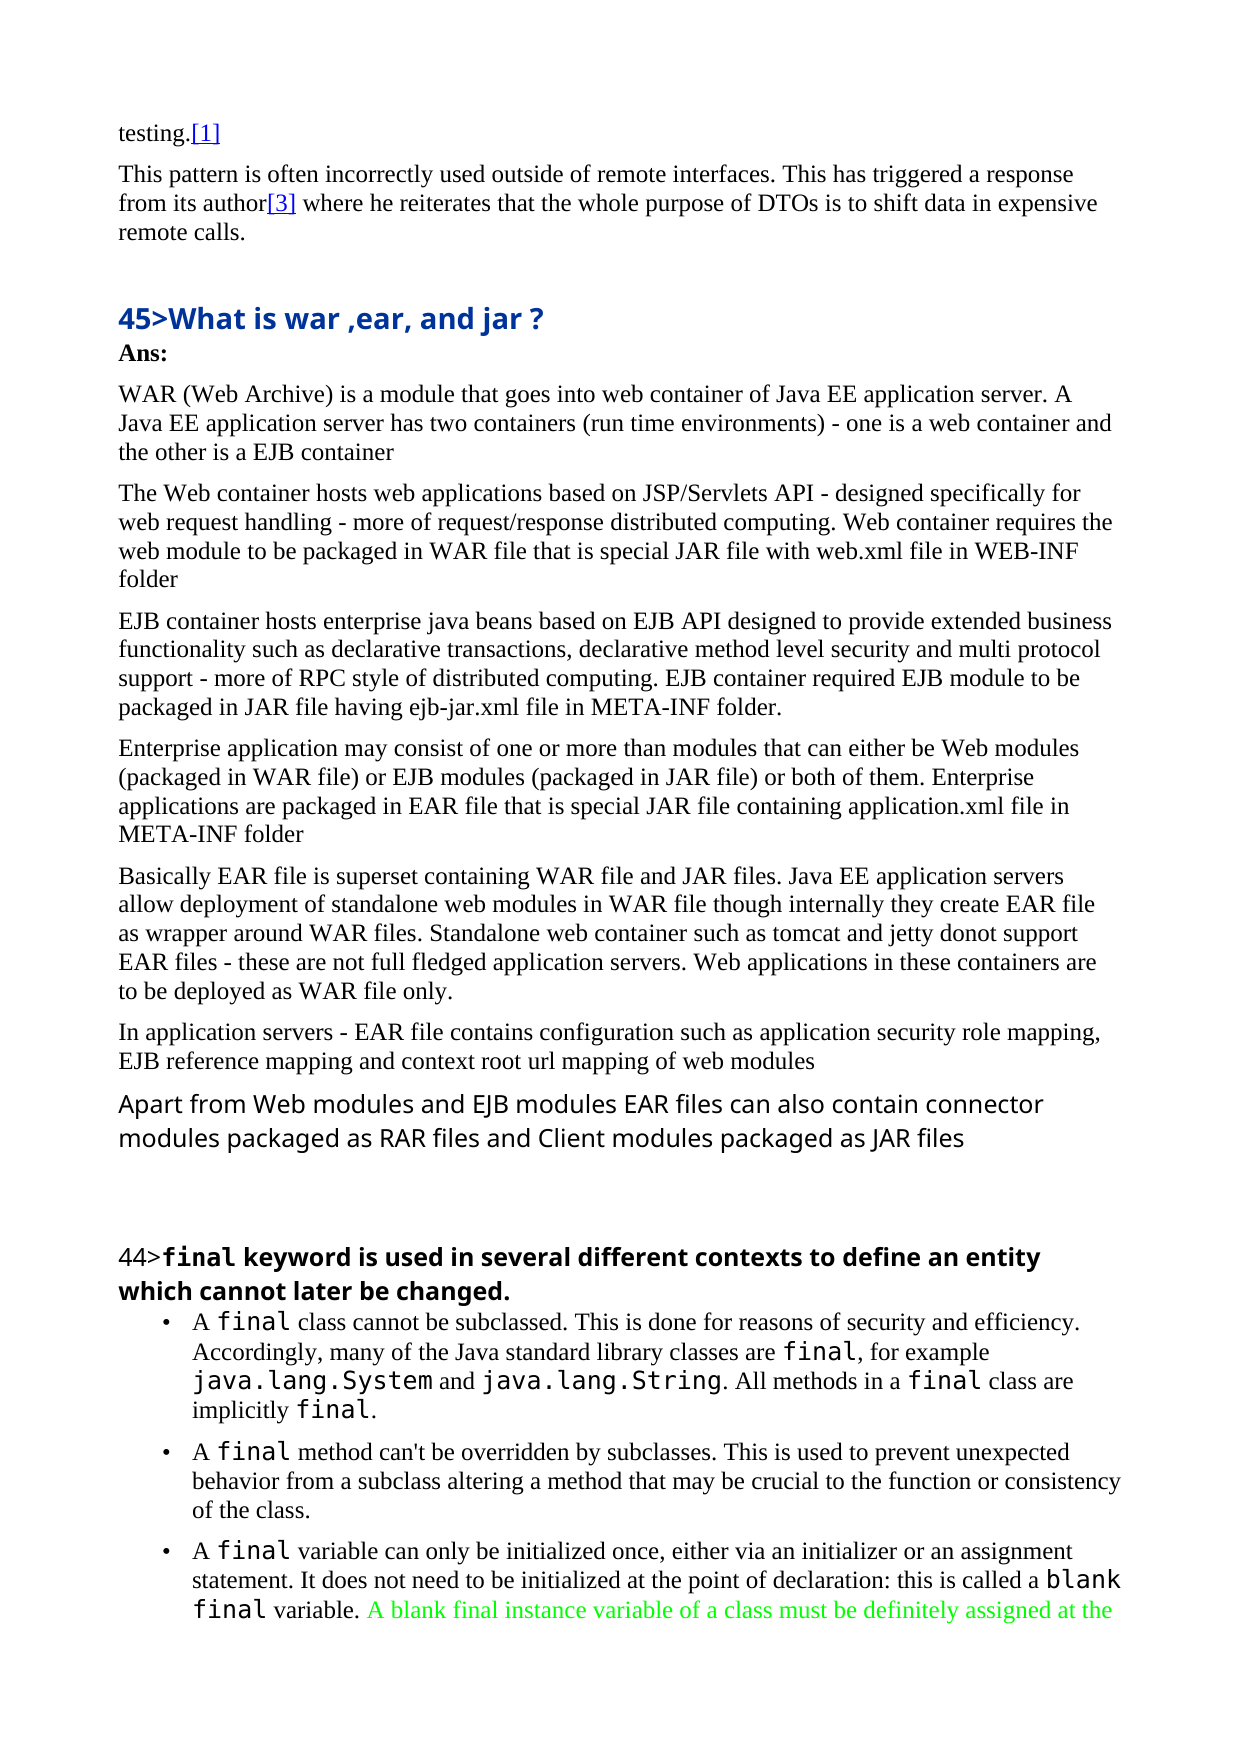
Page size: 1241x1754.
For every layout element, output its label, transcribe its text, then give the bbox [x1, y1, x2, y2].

text 44>final keyword is used in several different contexts to define an entity which cannot later be changed. [118, 1239, 1122, 1307]
text In application servers - EAR file contains configuration such as application security role mapping, EJB reference mapping and context root url mapping of web modules [118, 1017, 1122, 1074]
text Ans: [118, 338, 1122, 367]
list A final variable can only be initialized once, either via an initializer or an assignment statement. It does not need to be initialized at the point of declaration: this is called a blank final variable. A blank final instance variable of a class must be definitely assigned at the [162, 1536, 1122, 1624]
list A final class cannot be subclassed. This is done for reasons of security and efficiency. Accordingly, many of the Java standard library classes are final, for example java.lang.System and java.lang.String. All methods in a final class are implicitly final. [162, 1307, 1122, 1424]
text testing.[1] [118, 118, 1122, 147]
text Apart from Web modules and EJB modules EAR files can also contain connector modules packaged as RAR files and Client modules packaged as JAR files [118, 1087, 1122, 1155]
text Basically EAR file is superset containing WAR file and JAR files. Java EE application servers allow deployment of standalone web modules in WAR file though internally they create EAR file as wrapper around WAR files. Standalone web container such as tomcat and jetty donot support EAR files - these are not full fledged application servers. Web applications in these containers are to be deployed as WAR file only. [118, 861, 1122, 1004]
text WAR (Web Archive) is a module that goes into web container of Java EE application server. A Java EE application server has two containers (run time environments) - one is a web container and the other is a EJB container [118, 379, 1122, 466]
list A final method can't be overridden by subclasses. This is used to prevent unexpected behavior from a subclass altering a method that may be crucial to the function or consistency of the class. [162, 1437, 1122, 1524]
text This pattern is often incorrectly used outside of remote interfaces. This has triggered a response from its author[3] where he reiterates that the whole purpose of DTOs is to shift data in expensive remote calls. [118, 159, 1122, 246]
text The Web container hosts web applications based on JSP/Servlets API - designed specifically for web request handling - more of request/response distributed computing. Web container requires the web module to be packaged in WAR file that is special JAR file with web.xml file in WEB-INF folder [118, 478, 1122, 593]
text Enterprise application may consist of one or more than modules that can either be Web modules (packaged in WAR file) or EJB modules (packaged in JAR file) or both of them. Enterprise applications are packaged in EAR file that is special JAR file containing application.xml file in META-INF folder [118, 733, 1122, 848]
text 45>What is war ,ear, and jar ? [118, 299, 1122, 338]
text EJB container hosts enterprise java beans based on EJB API designed to provide extended business functionality such as declarative transactions, declarative method level security and multi protocol support - more of RPC style of distributed computing. EJB container required EJB module to be packaged in JAR file having ejb-jar.xml file in META-INF folder. [118, 606, 1122, 721]
